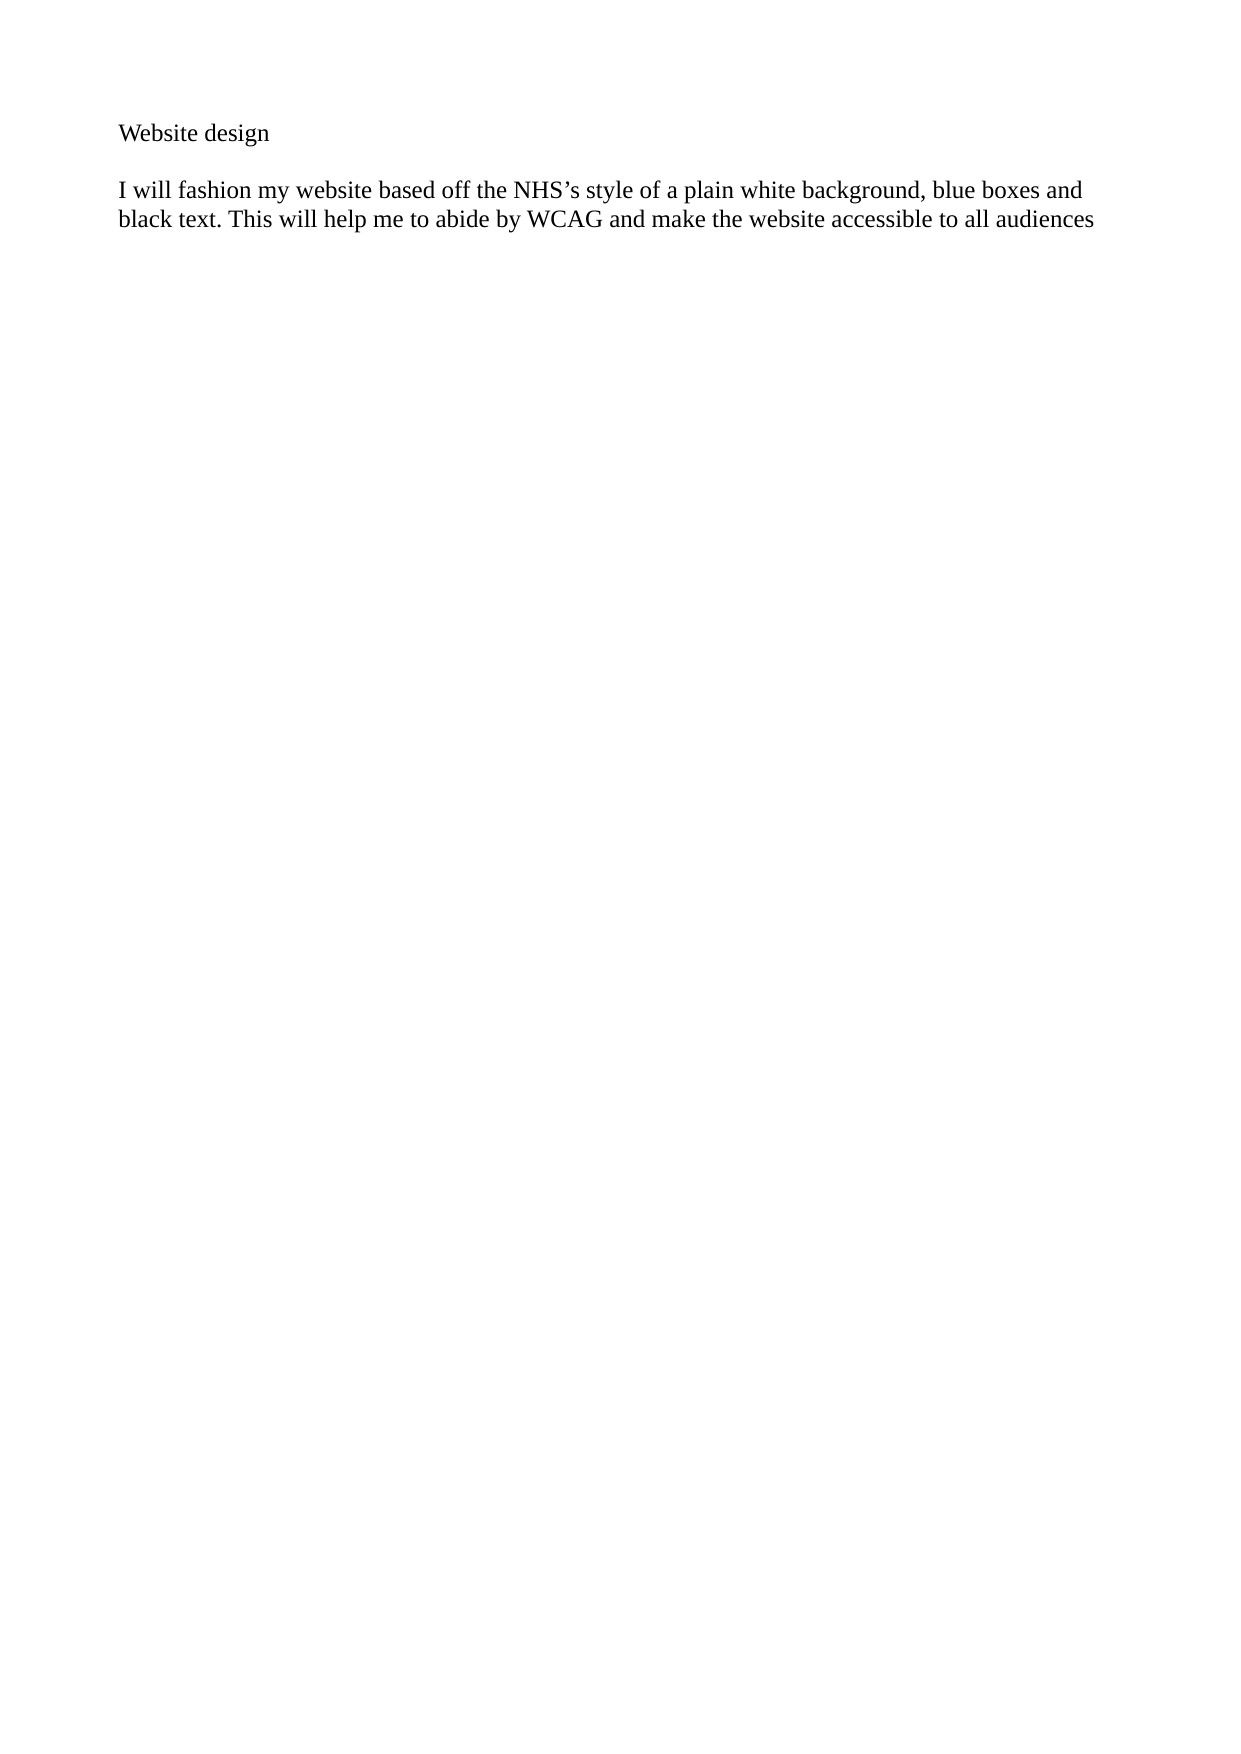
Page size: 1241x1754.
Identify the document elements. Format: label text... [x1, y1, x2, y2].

text I will fashion my website based off the NHS’s style of a plain white background, blue boxes and black text. This will help me to abide by WCAG and make the website accessible to all audiences [118, 176, 1122, 233]
text Website design [118, 118, 1122, 147]
